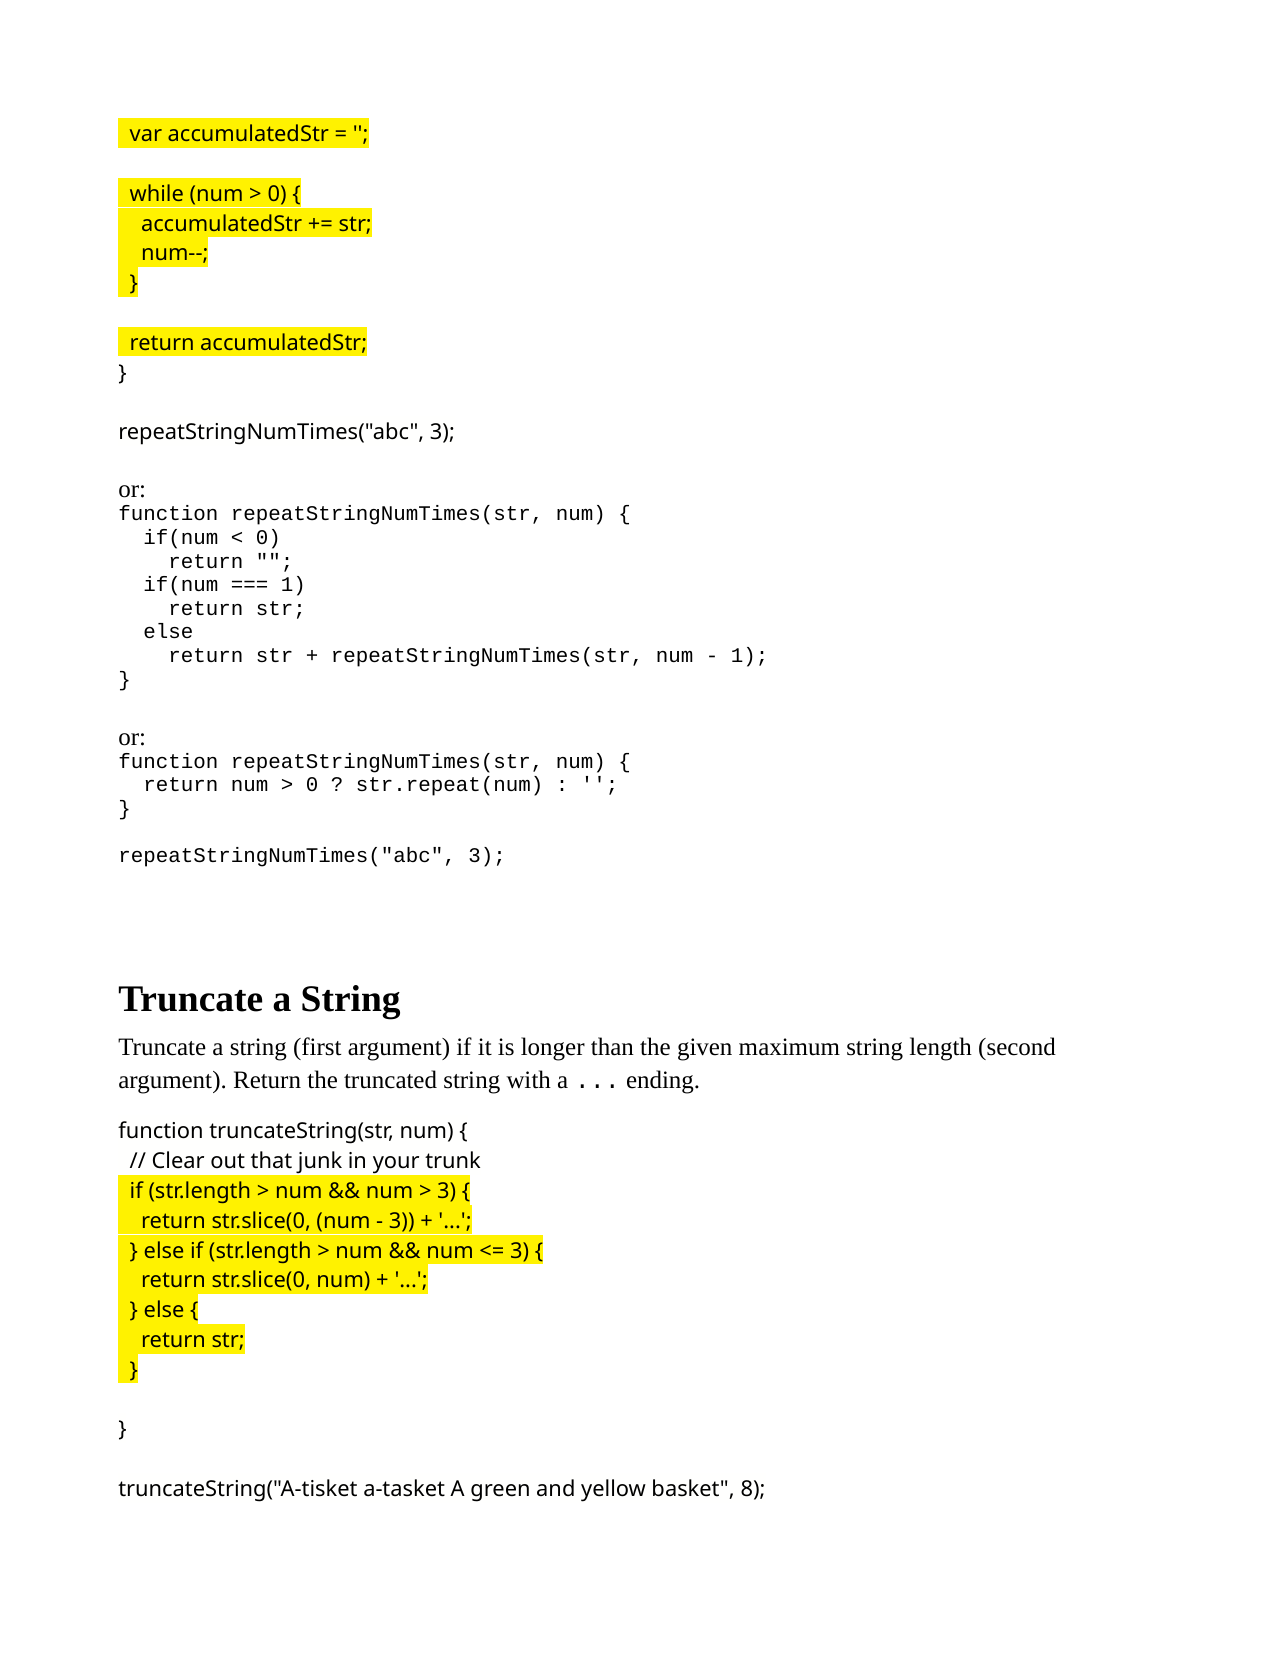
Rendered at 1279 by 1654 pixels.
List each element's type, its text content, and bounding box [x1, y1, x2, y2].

text return str; [118, 1324, 1160, 1354]
text else [118, 622, 1160, 645]
text var accumulatedStr = ''; [118, 118, 1160, 148]
text } [118, 267, 1160, 297]
text Truncate a string (first argument) if it is longer than the given maximum string length (second argument). Return the truncated string with a ... ending. [118, 1032, 1160, 1096]
text if (str.length > num && num > 3) { [118, 1175, 1160, 1205]
text or: [118, 722, 1160, 751]
text if(num === 1) [118, 574, 1160, 598]
text } [118, 669, 1160, 692]
text } [118, 798, 1160, 822]
text repeatStringNumTimes("abc", 3); [118, 845, 1160, 869]
text function truncateString(str, num) { [118, 1115, 1160, 1145]
text } [118, 356, 1160, 386]
text return str; [118, 598, 1160, 622]
text // Clear out that junk in your trunk [118, 1145, 1160, 1175]
text num--; [118, 237, 1160, 267]
text } else { [118, 1294, 1160, 1324]
text return str.slice(0, (num - 3)) + '...'; [118, 1205, 1160, 1234]
subtitle Truncate a String [118, 977, 1160, 1020]
text return str + repeatStringNumTimes(str, num - 1); [118, 645, 1160, 669]
text return ""; [118, 551, 1160, 574]
text } [118, 1413, 1160, 1443]
text accumulatedStr += str; [118, 207, 1160, 237]
text while (num > 0) { [118, 178, 1160, 207]
text if(num < 0) [118, 527, 1160, 551]
text return accumulatedStr; [118, 327, 1160, 356]
text return str.slice(0, num) + '...'; [118, 1264, 1160, 1294]
text function repeatStringNumTimes(str, num) { [118, 503, 1160, 527]
text } [118, 1354, 1160, 1383]
text function repeatStringNumTimes(str, num) { [118, 751, 1160, 774]
text return num > 0 ? str.repeat(num) : ''; [118, 774, 1160, 798]
text repeatStringNumTimes("abc", 3); [118, 416, 1160, 446]
text } else if (str.length > num && num <= 3) { [118, 1234, 1160, 1264]
text truncateString("A-tisket a-tasket A green and yellow basket", 8); [118, 1473, 1160, 1503]
text or: [118, 474, 1160, 503]
